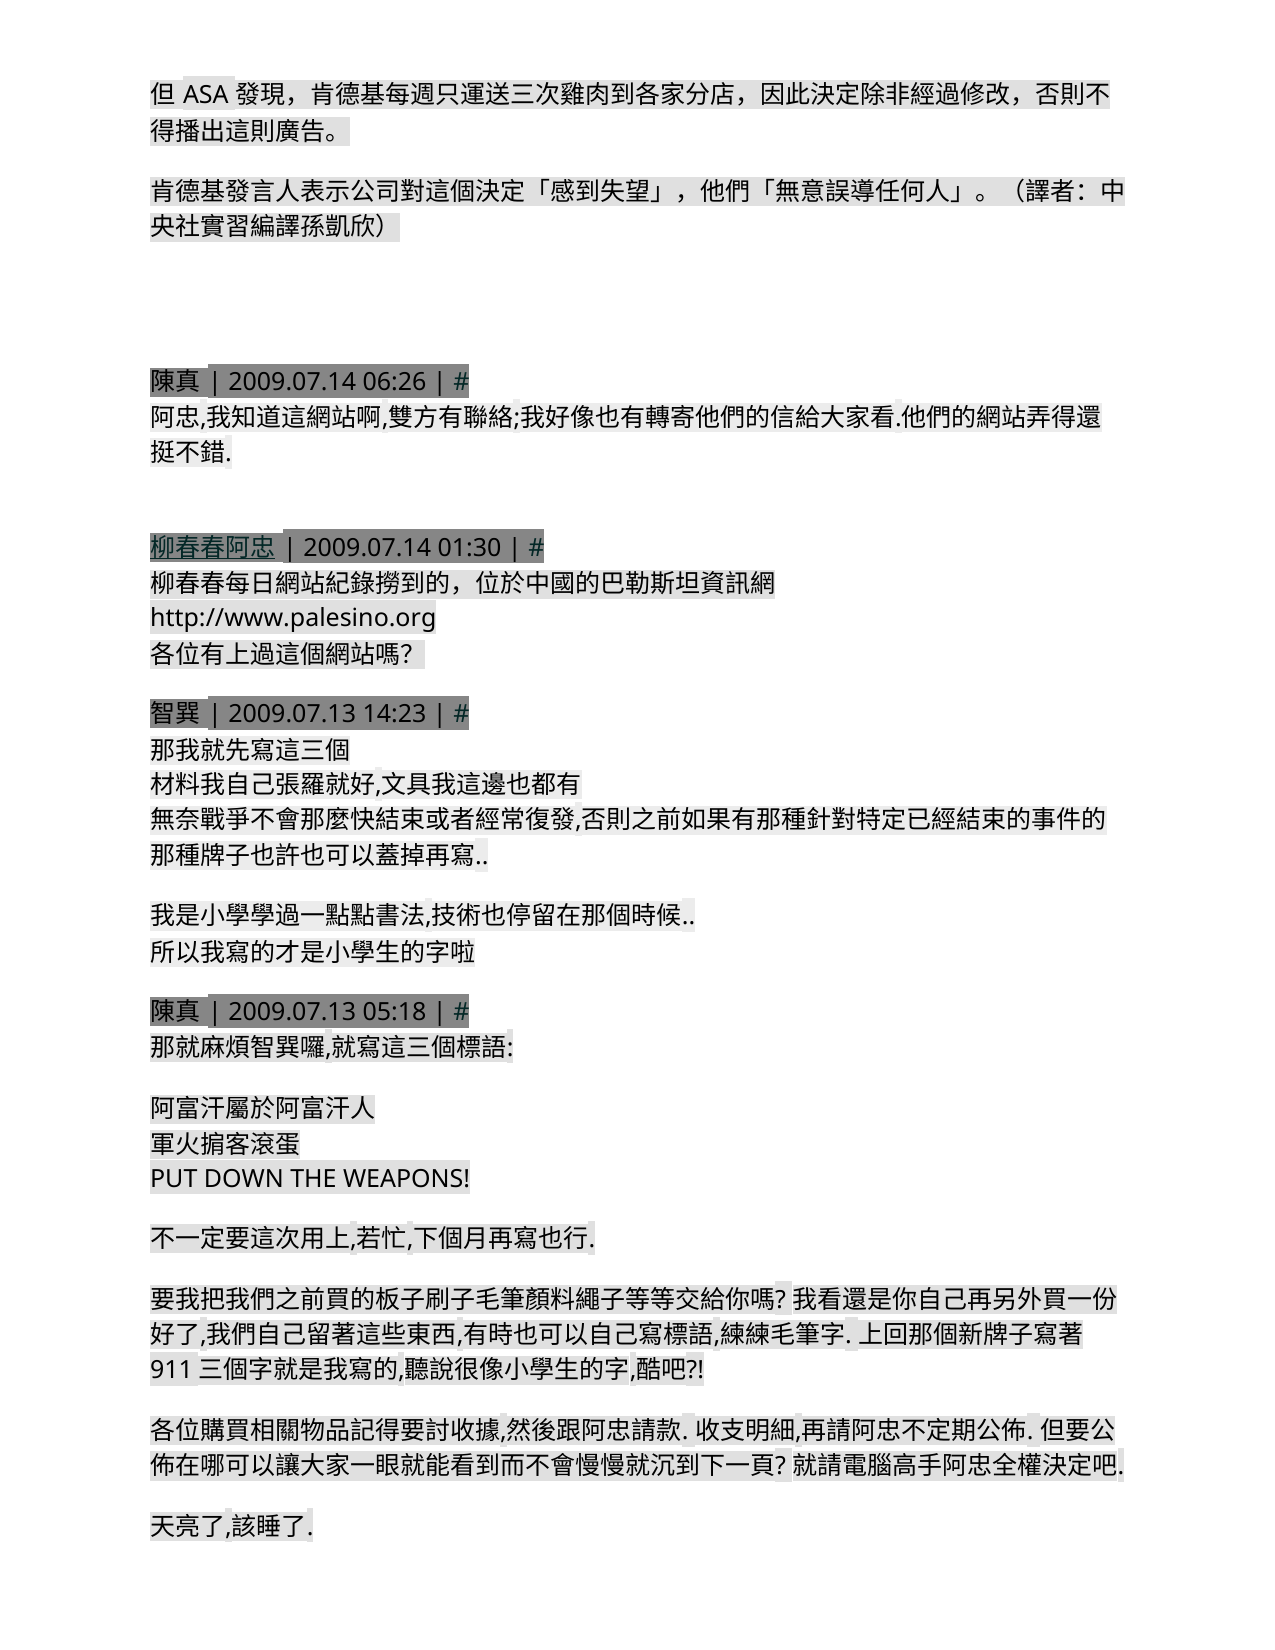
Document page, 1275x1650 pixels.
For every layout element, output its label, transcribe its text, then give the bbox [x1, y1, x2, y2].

text 柳春春每日網站紀錄撈到的，位於中國的巴勒斯坦資訊網 http://www.palesino.org 各位有上過這個網站嗎？ [150, 563, 1125, 669]
text 我是小學學過一點點書法,技術也停留在那個時候.. 所以我寫的才是小學生的字啦 [150, 897, 1125, 967]
text 要我把我們之前買的板子刷子毛筆顏料繩子等等交給你嗎? 我看還是你自己再另外買一份好了,我們自己留著這些東西,有時也可以自己寫標語,練練毛筆字. 上回那個新牌子寫著911三個字就是我寫的,聽說很像小學生的字,酷吧?! [150, 1280, 1125, 1386]
text 但 ASA 發現，肯德基每週只運送三次雞肉到各家分店，因此決定除非經過修改，否則不得播出這則廣告。 [150, 75, 1125, 146]
text 那就麻煩智巽囉,就寫這三個標語: [150, 1028, 1125, 1063]
text 陳真 | 2009.07.14 06:26 | # [150, 362, 1125, 398]
text 阿忠,我知道這網站啊,雙方有聯絡;我好像也有轉寄他們的信給大家看.他們的網站弄得還挺不錯. [150, 398, 1125, 469]
text 陳真 | 2009.07.13 05:18 | # [150, 992, 1125, 1028]
text 阿富汗屬於阿富汗人 軍火掮客滾蛋 PUT DOWN THE WEAPONS! [150, 1088, 1125, 1194]
text 天亮了,該睡了. [150, 1507, 1125, 1542]
text 智巽 | 2009.07.13 14:23 | # [150, 694, 1125, 730]
text 那我就先寫這三個 材料我自己張羅就好,文具我這邊也都有 無奈戰爭不會那麼快結束或者經常復發,否則之前如果有那種針對特定已經結束的事件的那種牌子也許也可以蓋掉再寫.. [150, 730, 1125, 872]
text 肯德基發言人表示公司對這個決定「感到失望」，他們「無意誤導任何人」。（譯者：中央社實習編譯孫凱欣） [150, 171, 1125, 242]
text 柳春春阿忠 | 2009.07.14 01:30 | # [150, 528, 1125, 563]
text 不一定要這次用上,若忙,下個月再寫也行. [150, 1219, 1125, 1255]
text 各位購買相關物品記得要討收據,然後跟阿忠請款. 收支明細,再請阿忠不定期公佈. 但要公佈在哪可以讓大家一眼就能看到而不會慢慢就沉到下一頁? 就請電腦高手阿忠全權決定吧. [150, 1411, 1125, 1482]
